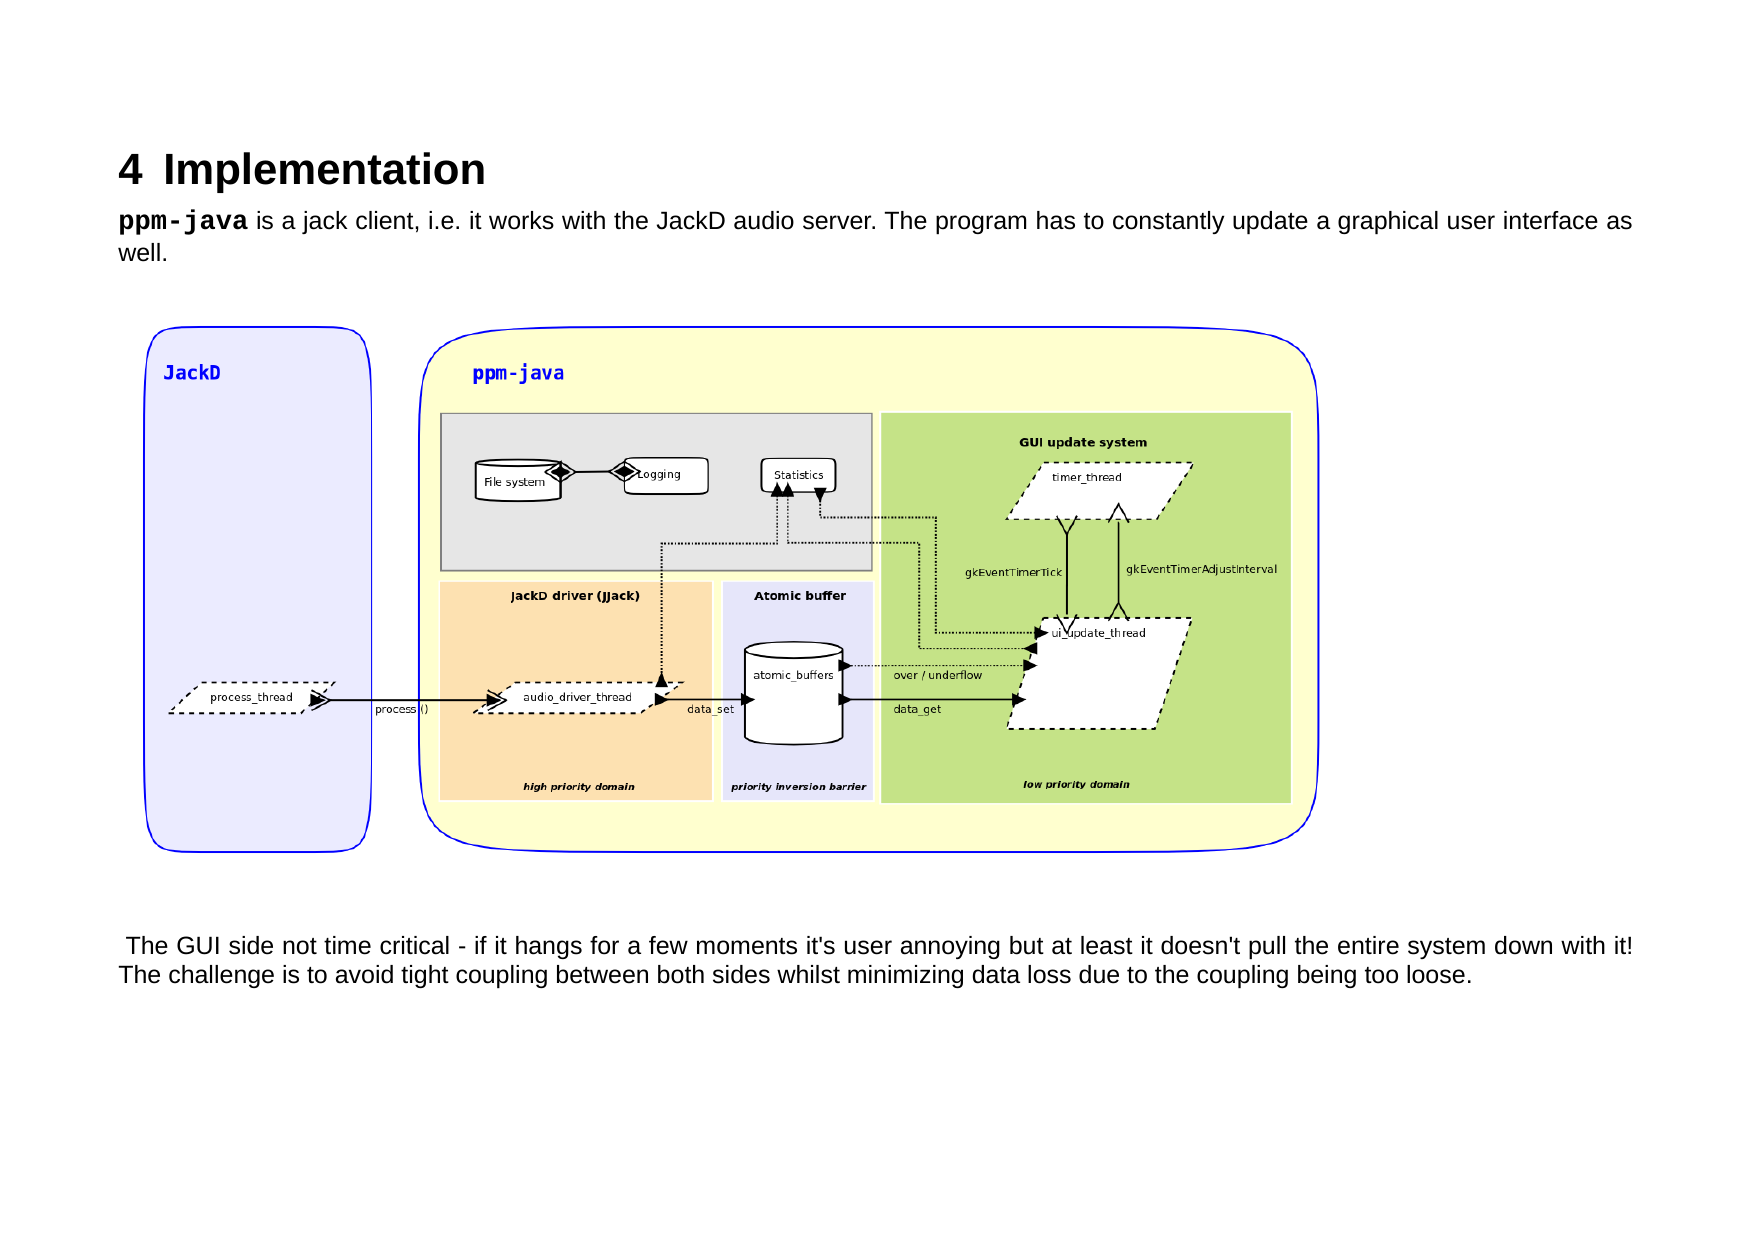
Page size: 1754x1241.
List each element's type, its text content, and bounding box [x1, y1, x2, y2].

text The GUI side not time critical - if it hangs for a few moments it's user annoying but at least it doesn't pull the entire system down with it! The challenge is to avoid tight coupling between both sides whilst minimizing data loss due to the coupling being too loose. [118, 284, 1636, 989]
picture [124, 307, 1338, 872]
text ppm-java is a jack client, i.e. it works with the JackD audio server. The program has to constantly update a graphical user interface as well. [118, 206, 1636, 266]
subtitle Implementation [118, 143, 1636, 193]
